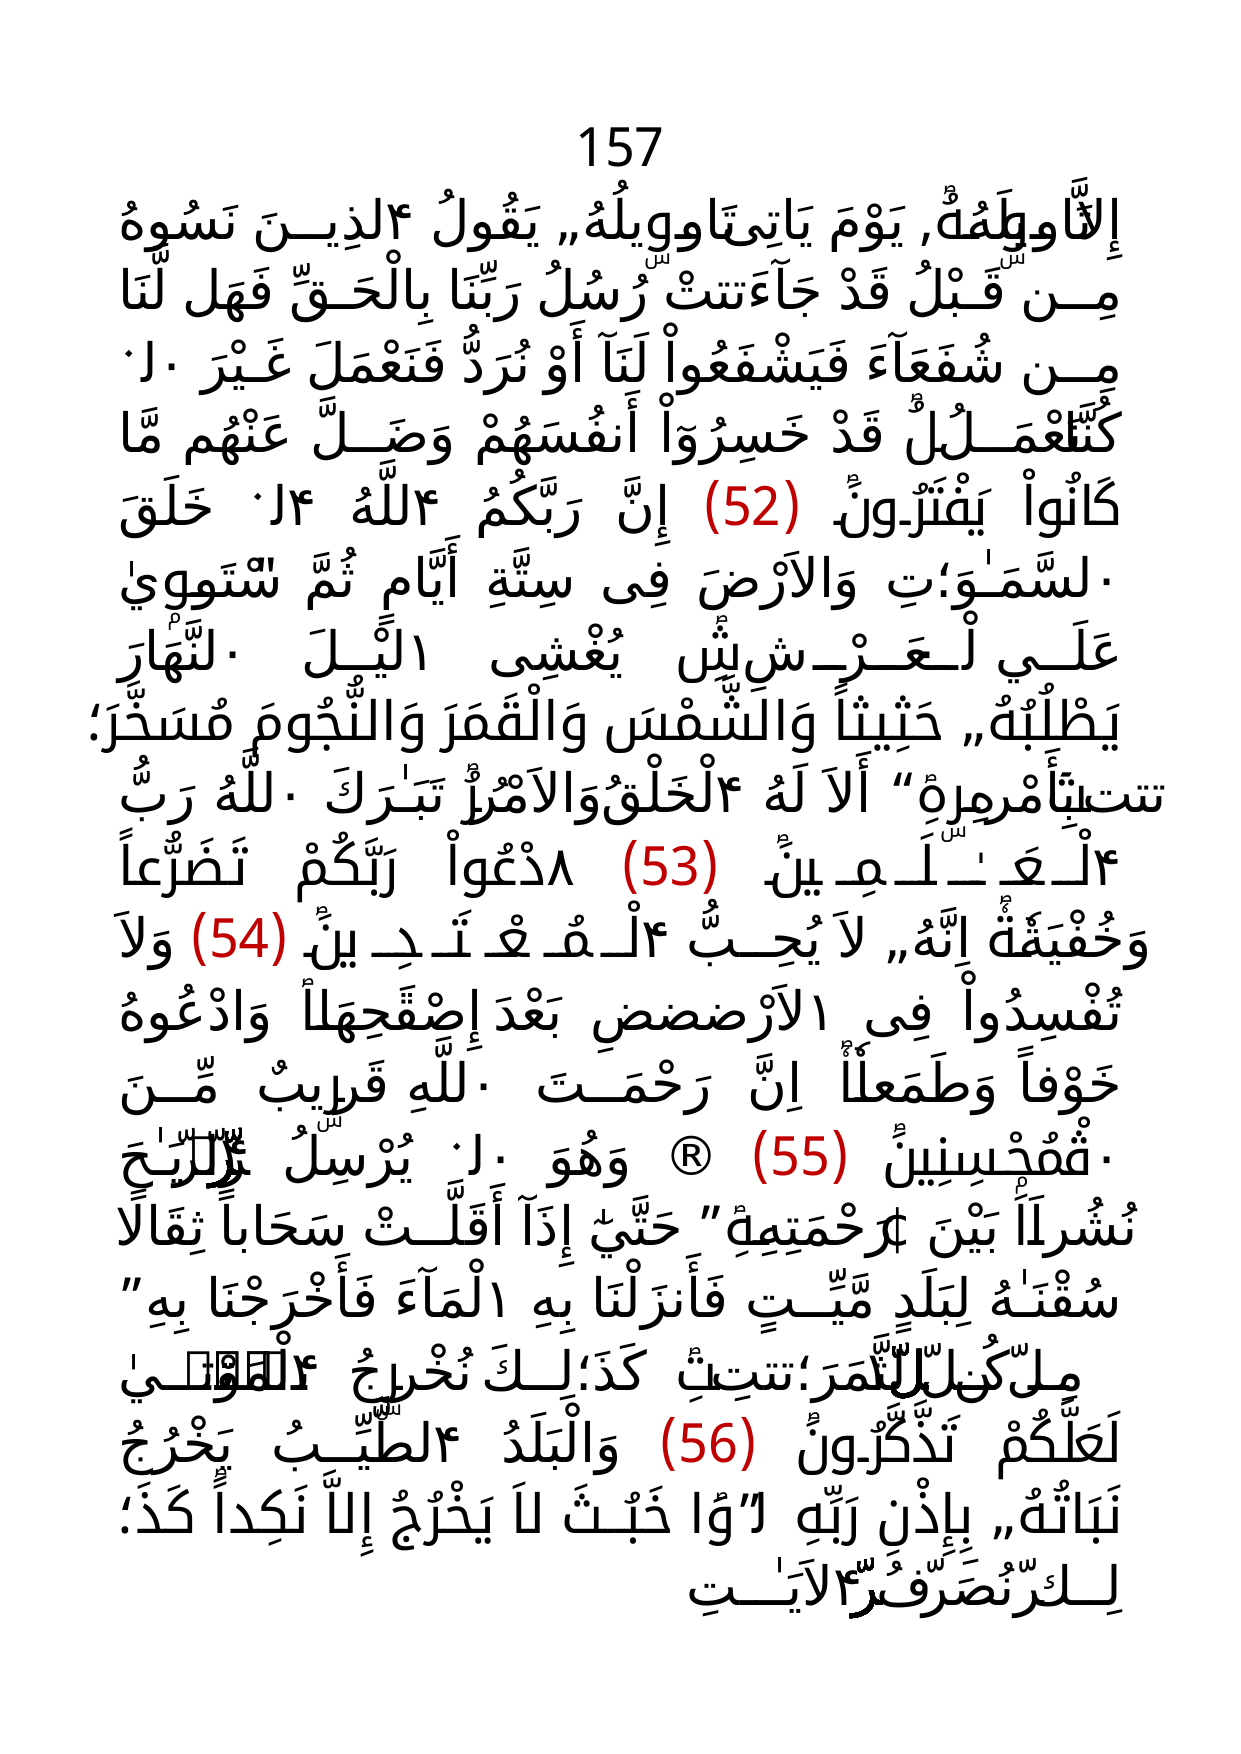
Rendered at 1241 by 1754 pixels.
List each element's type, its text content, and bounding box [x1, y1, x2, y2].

text إِلاَّ تَاوۣيلَهُؐ, يَوْمَ يَاتِى تَاوۣيلُهُ„ يَقُولُ ۴لذِيــنَ نَسُوهُ مِــن قَـبْلُ قَدْ جَآءَتتتْ رُسُلُ رَبِّنَا بِالْحَـقِّ فَهَل لَّنَا مِــن شُفَعَآءَ فَيَشْفَعُواْ لَنَآ أَوْ نُرَدُّ فَنَعْمَلَ غَـيْرَ ۰ﻟ﮲ كُنَّا نَعْمَــلُؐ قَدْ خَسِرُوٓاْ أَنفُسَهُمْ وَضَــلَّ عَنْهُم مَّا كَانُواْ يَفْتَرُونَؐ (52) إِنَّ رَبَّكُمُ ۴للَّهُ ۴ﻟ﮲ خَلَقَ ۰لسَّمَـٰوَ؛تِ وَالاَرْضَ فِى سِتَّةِ أَيَّامٍ ثُمَّ "سْتَوۭيٰ عَلَــي ۰لْعَرْشِؐ يُغْشِى ۱ليْــلَ ۰لنَّهَارَ يَطْلُبُهُ„ حَثِيثاً وَالشَّمْسَ وَالْقَمَرَ وَالنُّجُومَ مُسَخَّرَ؛تتتٙ بِأَمْرۣهِؐ“ أَلاَ لَهُ ۴لْخَلْقُ وَالاَمْرُؐ تَبَـٰرَكَ ۰للَّهُ رَبُّ ۴لْعَـٰلَمِينَؐ (53) ۸دْعُواْ رَبَّكُمْ تَضَرُّعاً وَخُفْيَةٗؐ اِنَّهُ„ لاَ يُحِــبُّ ۴لْمُعْتَدِينَؐ (54) وَلاَ تُفْسِدُواْ فِى ۱لاَرْضضضِ بَعْدَ إِصْڦَحِهَاؐ وَادْعُوهُ خَوْفاً وَطَمَعاٗؐ اِنَّ رَحْمَــتَ ۰للَّهِ قَرۣيبٌ مِّــنَ ۰ڤْمُحْسِنِينَؐ (55) ® وَهُوَ ۰ﻟ﮲ يُرْسِلُ ۴لرّۣيَـٰحَ نُشُراَۢ بَيْنَ ¢ رَحْمَتِهِؐ” حَتَّيٰٓ إِذَآ أَقَلَّــتْ سَحَاباً ثِقَالًا سُقْنَـٰهُ لِبَلَدٍ مَّيِّــتٍ فَأَنزَلْنَا بِهِ ۱لْمَآءَ فَأَخْرَجْنَا بِهِ” مِــن كُــلّۣ ۱لثَّمَرَ؛تتتِؐ كَذَ؛لِــكَ نُخْرۣجُ ۴لْمَوْتۭــيٰ لَعَلَّكُمْ تَذَّكَّرُونَؐ (56) وَالْبَلَدُ ۴لطَّيِّــبُ يَخْرُجُ نَبَاتُهُ„ بِإِذْنِ رَبِّهِؐ” وَاﻟ﮲ خَبُــثَ لاَ يَخْرُجُ إِلاَّ نَكِداًؐ كَذَ؛لِــكَ نُصَرّۣفُ ۴لاَيَـٰــتِ [118, 189, 1122, 1628]
text 157 [118, 118, 1122, 189]
